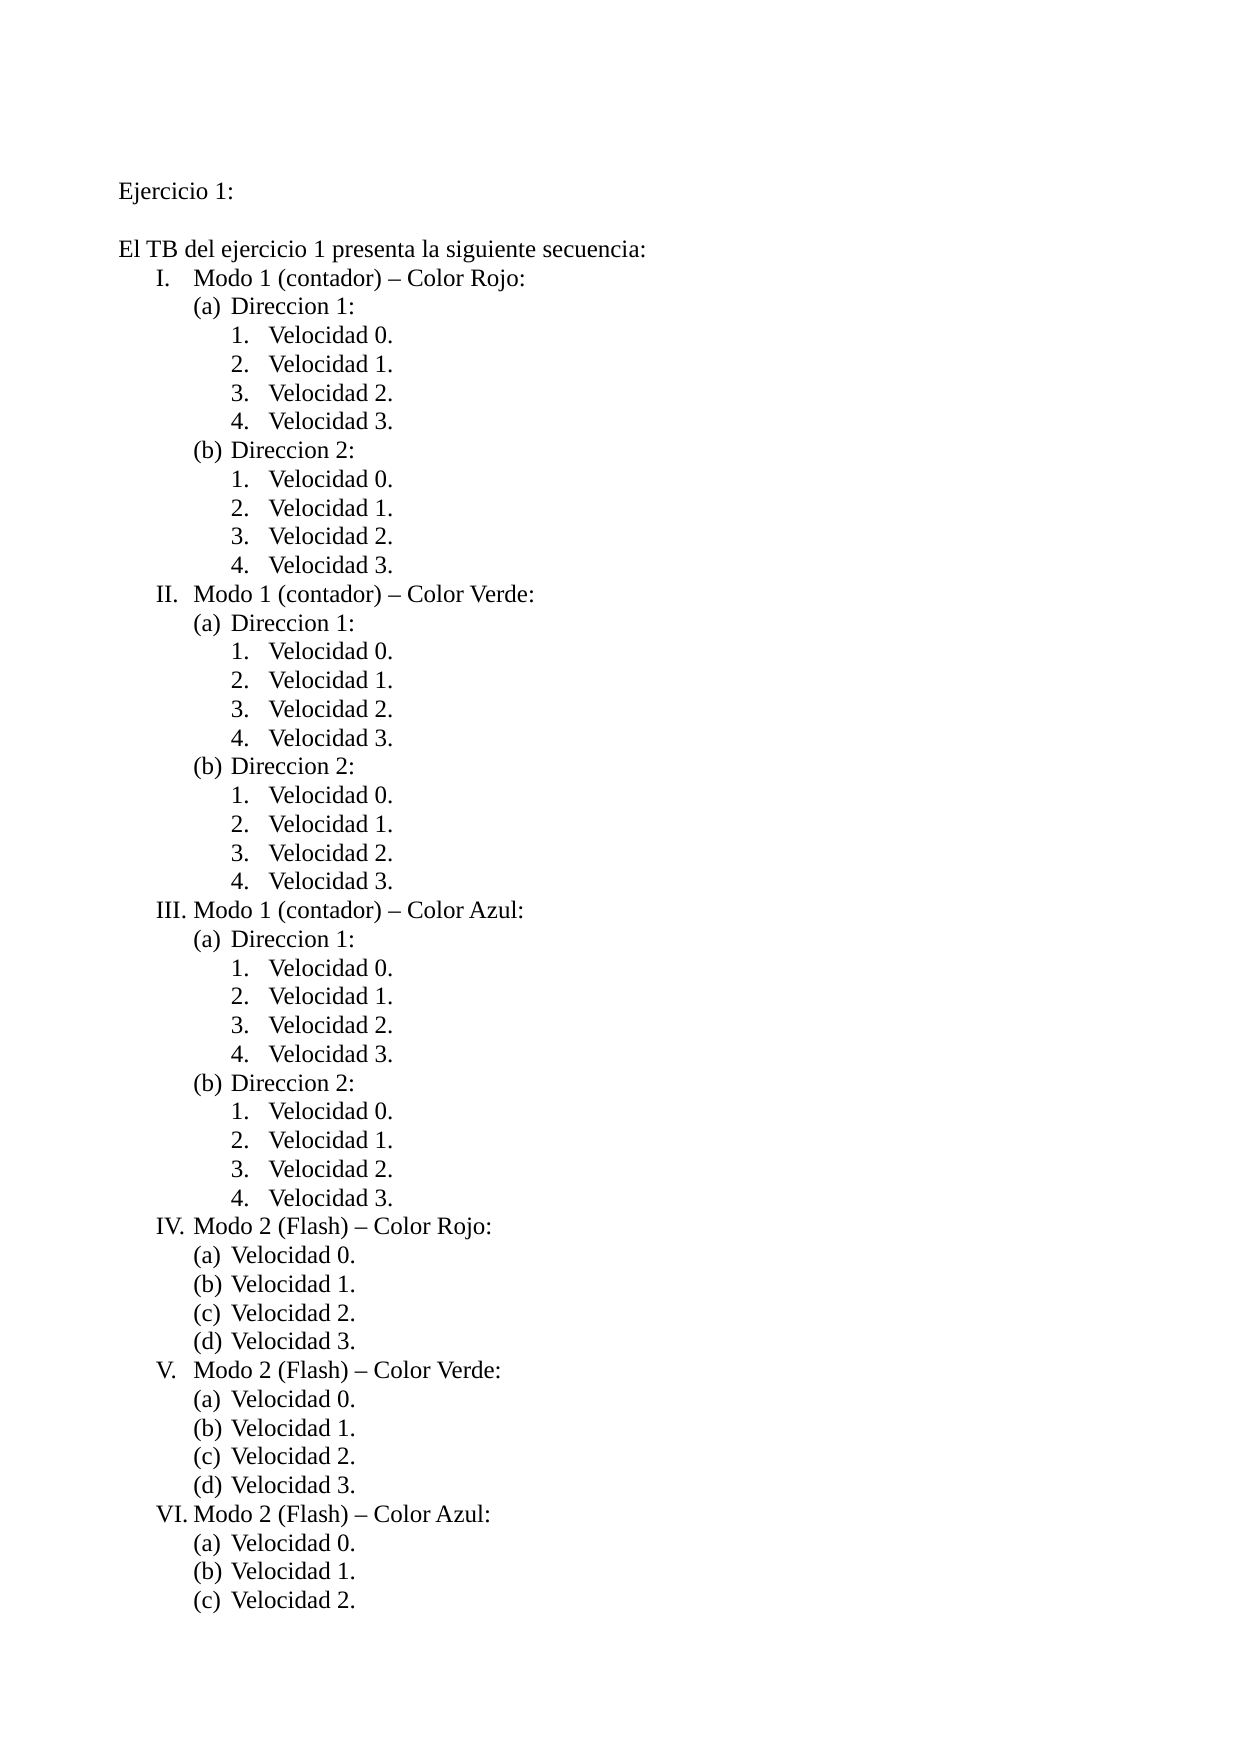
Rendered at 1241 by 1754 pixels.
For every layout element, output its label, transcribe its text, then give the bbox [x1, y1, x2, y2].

list Velocidad 3. [231, 866, 1122, 895]
list Velocidad 1. [231, 1125, 1122, 1154]
list Velocidad 2. [193, 1585, 1122, 1614]
text El TB del ejercicio 1 presenta la siguiente secuencia: [118, 234, 1122, 263]
list Velocidad 1. [231, 665, 1122, 694]
list Direccion 1: [193, 608, 1122, 636]
list Velocidad 2. [231, 521, 1122, 550]
list Velocidad 3. [231, 1039, 1122, 1068]
list Velocidad 3. [231, 550, 1122, 579]
list Modo 1 (contador) – Color Azul: [156, 895, 1122, 924]
list Velocidad 1. [231, 349, 1122, 378]
list Direccion 1: [193, 924, 1122, 953]
list Direccion 2: [193, 751, 1122, 780]
list Velocidad 0. [231, 1096, 1122, 1125]
list Velocidad 2. [231, 1010, 1122, 1039]
list Velocidad 1. [193, 1556, 1122, 1585]
list Velocidad 0. [193, 1240, 1122, 1269]
list Velocidad 0. [231, 320, 1122, 349]
list Velocidad 0. [193, 1528, 1122, 1556]
list Velocidad 3. [231, 1183, 1122, 1211]
list Direccion 2: [193, 435, 1122, 464]
list Direccion 2: [193, 1068, 1122, 1096]
list Velocidad 1. [193, 1413, 1122, 1441]
list Velocidad 0. [193, 1384, 1122, 1413]
list Velocidad 0. [231, 464, 1122, 493]
list Modo 2 (Flash) – Color Rojo: [156, 1211, 1122, 1240]
list Velocidad 2. [231, 694, 1122, 723]
list Modo 1 (contador) – Color Verde: [156, 579, 1122, 608]
list Velocidad 0. [231, 953, 1122, 981]
list Modo 1 (contador) – Color Rojo: [156, 263, 1122, 291]
list Velocidad 0. [231, 780, 1122, 809]
list Velocidad 0. [231, 636, 1122, 665]
list Direccion 1: [193, 291, 1122, 320]
list Velocidad 2. [231, 378, 1122, 406]
list Velocidad 2. [193, 1441, 1122, 1470]
list Velocidad 3. [193, 1326, 1122, 1355]
list Velocidad 2. [193, 1298, 1122, 1326]
list Velocidad 3. [231, 406, 1122, 435]
list Modo 2 (Flash) – Color Azul: [156, 1499, 1122, 1528]
list Modo 2 (Flash) – Color Verde: [156, 1355, 1122, 1384]
list Velocidad 1. [231, 981, 1122, 1010]
list Velocidad 3. [193, 1470, 1122, 1499]
text Ejercicio 1: [118, 176, 1122, 205]
list Velocidad 2. [231, 1154, 1122, 1183]
list Velocidad 1. [231, 493, 1122, 521]
list Velocidad 2. [231, 838, 1122, 866]
list Velocidad 1. [231, 809, 1122, 838]
list Velocidad 3. [231, 723, 1122, 751]
list Velocidad 1. [193, 1269, 1122, 1298]
